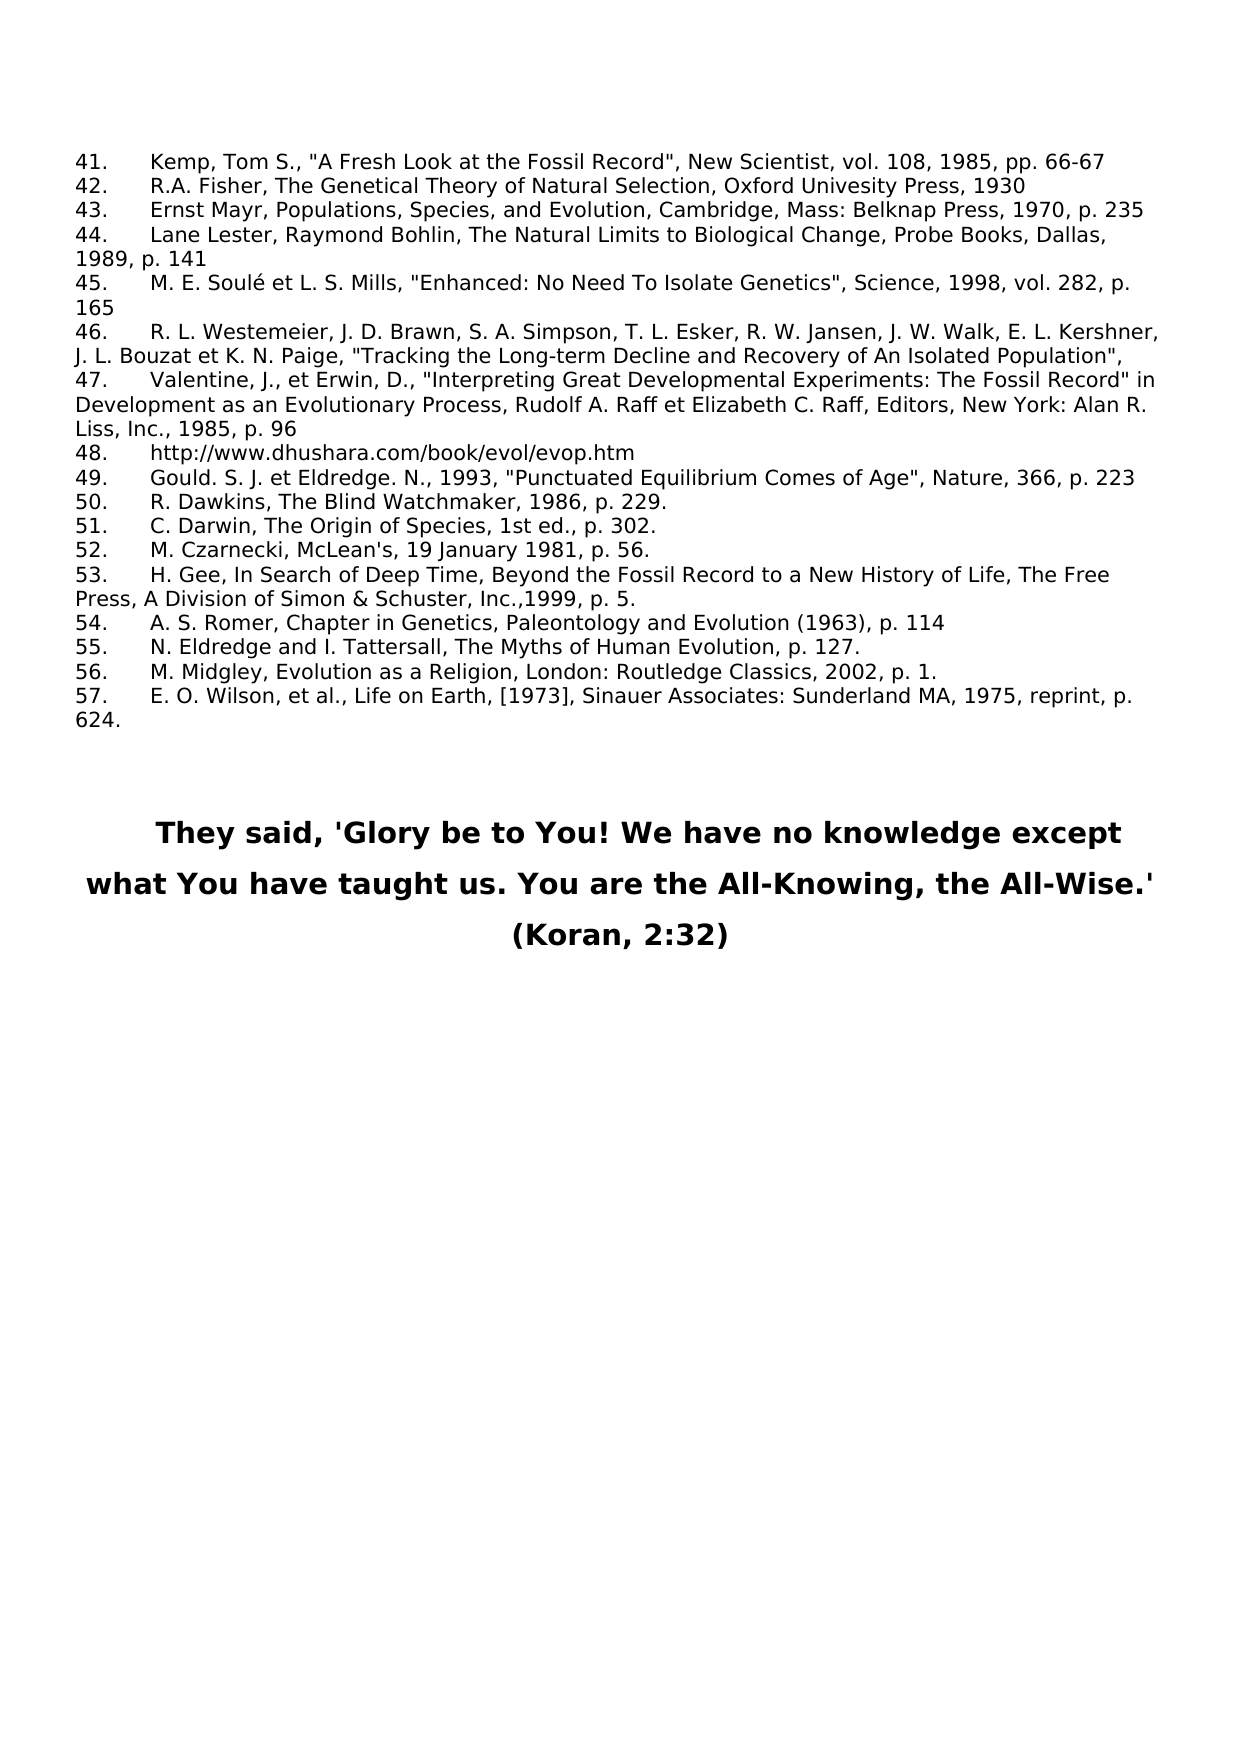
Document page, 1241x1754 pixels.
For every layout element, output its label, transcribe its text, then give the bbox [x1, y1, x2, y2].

text 53. H. Gee, In Search of Deep Time, Beyond the Fossil Record to a New History of Life, The Free Press, A Division of Simon & Schuster, Inc.,1999, p. 5. [75, 563, 1165, 611]
text 44. Lane Lester, Raymond Bohlin, The Natural Limits to Biological Change, Probe Books, Dallas, 1989, p. 141 [75, 223, 1165, 271]
text 43. Ernst Mayr, Populations, Species, and Evolution, Cambridge, Mass: Belknap Press, 1970, p. 235 [75, 198, 1165, 223]
text They said, 'Glory be to You! We have no knowledge except what You have taught us. You are the All-Knowing, the All-Wise.' (Koran, 2:32) [75, 816, 1165, 952]
text 55. N. Eldredge and I. Tattersall, The Myths of Human Evolution, p. 127. [75, 635, 1165, 660]
text 51. C. Darwin, The Origin of Species, 1st ed., p. 302. [75, 514, 1165, 538]
text 45. M. E. Soulé et L. S. Mills, "Enhanced: No Need To Isolate Genetics", Science, 1998, vol. 282, p. 165 [75, 271, 1165, 320]
text 49. Gould. S. J. et Eldredge. N., 1993, "Punctuated Equilibrium Comes of Age", Nature, 366, p. 223 [75, 466, 1165, 490]
text 42. R.A. Fisher, The Genetical Theory of Natural Selection, Oxford Univesity Press, 1930 [75, 174, 1165, 198]
text 52. M. Czarnecki, McLean's, 19 January 1981, p. 56. [75, 538, 1165, 563]
text 54. A. S. Romer, Chapter in Genetics, Paleontology and Evolution (1963), p. 114 [75, 611, 1165, 635]
text 47. Valentine, J., et Erwin, D., "Interpreting Great Developmental Experiments: The Fossil Record" in Development as an Evolutionary Process, Rudolf A. Raff et Elizabeth C. Raff, Editors, New York: Alan R. Liss, Inc., 1985, p. 96 [75, 368, 1165, 441]
text 46. R. L. Westemeier, J. D. Brawn, S. A. Simpson, T. L. Esker, R. W. Jansen, J. W. Walk, E. L. Kershner, J. L. Bouzat et K. N. Paige, "Tracking the Long-term Decline and Recovery of An Isolated Population", [75, 320, 1165, 368]
text 50. R. Dawkins, The Blind Watchmaker, 1986, p. 229. [75, 490, 1165, 514]
text 41. Kemp, Tom S., "A Fresh Look at the Fossil Record", New Scientist, vol. 108, 1985, pp. 66-67 [75, 150, 1165, 174]
text 48. http://www.dhushara.com/book/evol/evop.htm [75, 441, 1165, 466]
text 56. M. Midgley, Evolution as a Religion, London: Routledge Classics, 2002, p. 1. [75, 660, 1165, 684]
text 57. E. O. Wilson, et al., Life on Earth, [1973], Sinauer Associates: Sunderland MA, 1975, reprint, p. 624. [75, 684, 1165, 732]
